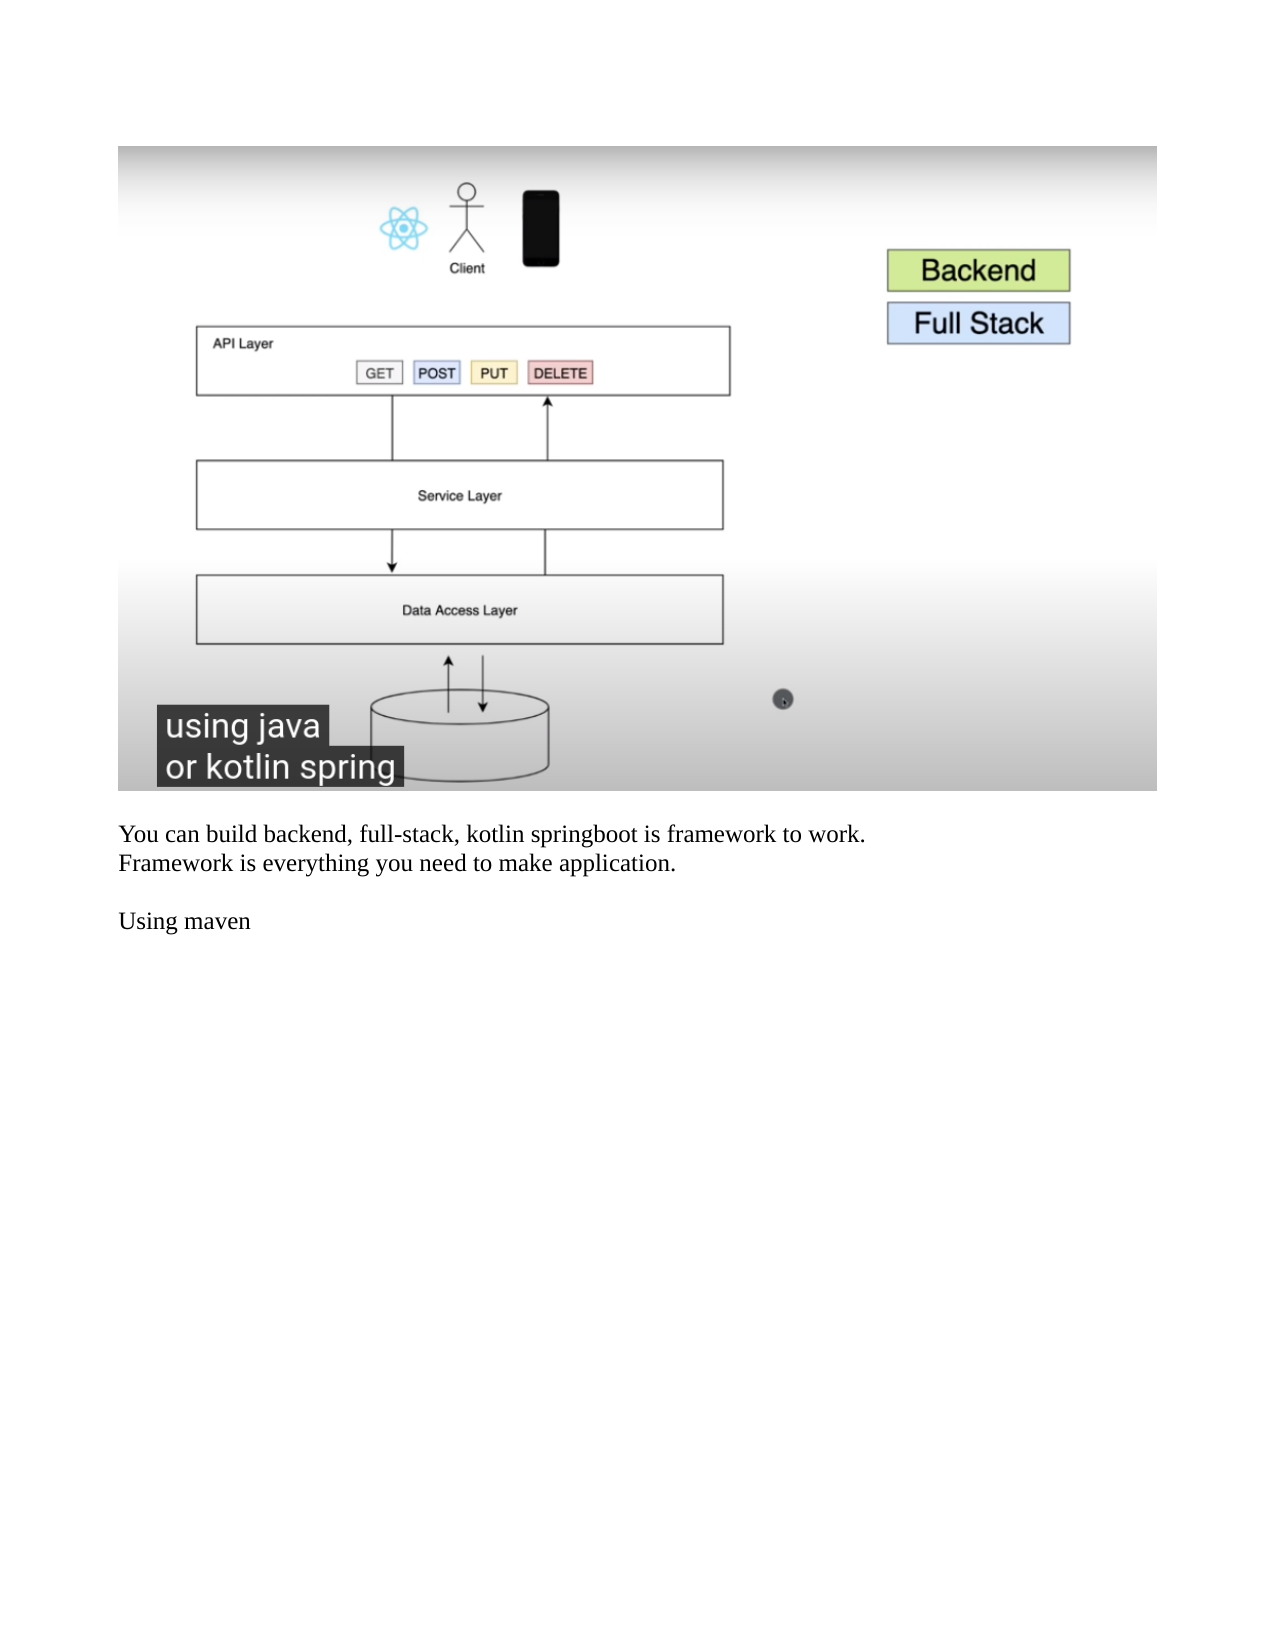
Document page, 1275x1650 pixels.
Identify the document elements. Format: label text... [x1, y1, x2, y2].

text Framework is everything you need to make application. [118, 848, 1157, 877]
text Using maven [118, 906, 1157, 934]
text You can build backend, full-stack, kotlin springboot is framework to work. [118, 791, 1157, 848]
picture [118, 146, 1157, 791]
